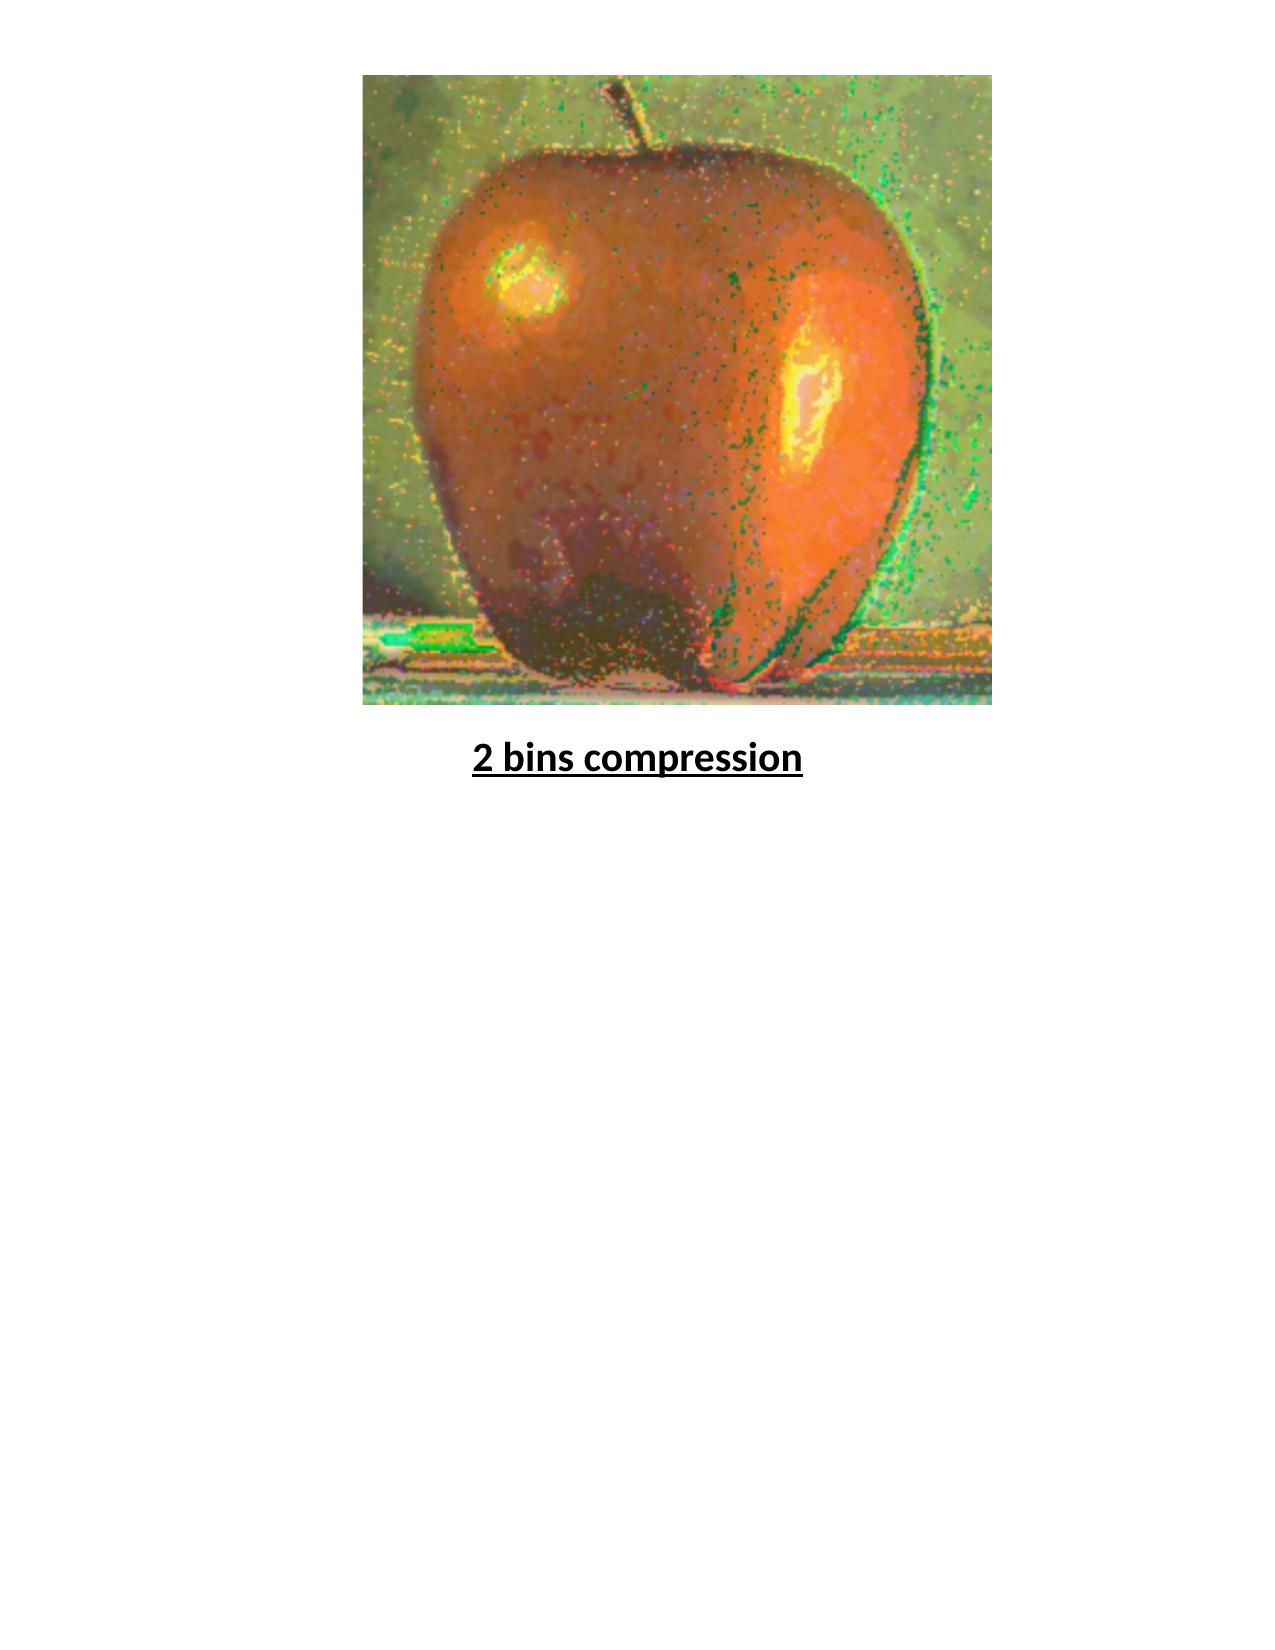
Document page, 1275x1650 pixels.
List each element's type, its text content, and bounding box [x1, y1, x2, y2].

picture [362, 75, 992, 705]
text 2 bins compression [75, 731, 1200, 782]
